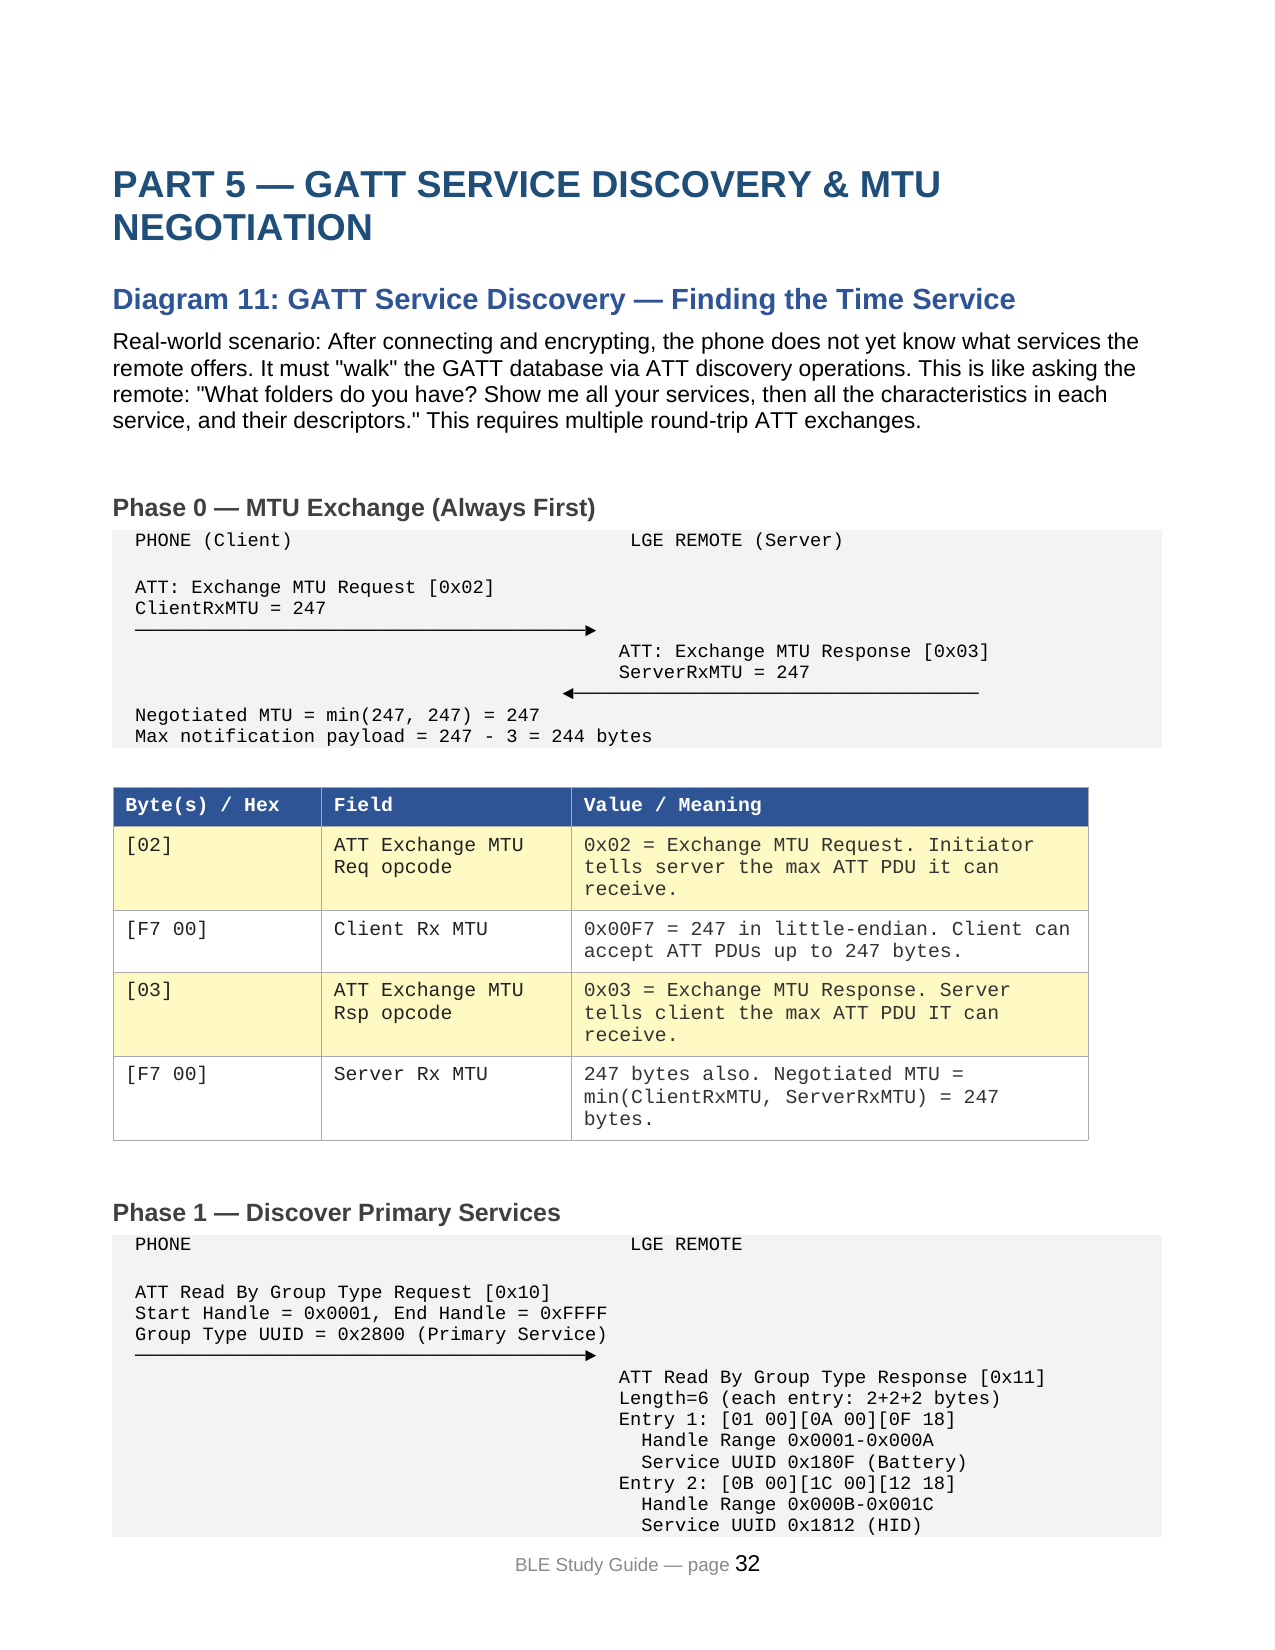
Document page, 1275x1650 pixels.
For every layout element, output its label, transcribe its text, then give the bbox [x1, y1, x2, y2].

table_cell 0x00F7 = 247 in little-endian. Client can accept ATT PDUs up to 247 bytes. [572, 911, 1088, 972]
text ────────────────────────────────────────► [112, 1346, 1162, 1367]
table_cell 0x03 = Exchange MTU Response. Server tells client the max ATT PDU IT can receive. [572, 973, 1088, 1056]
text Entry 1: [01 00][0A 00][0F 18] [112, 1410, 1162, 1431]
table_cell Client Rx MTU [322, 911, 571, 972]
subtitle Diagram 11: GATT Service Discovery — Finding the Time Service [112, 282, 1162, 316]
text Length=6 (each entry: 2+2+2 bytes) [112, 1389, 1162, 1410]
table_cell [F7 00] [114, 1057, 321, 1140]
table_cell ATT Exchange MTU Rsp opcode [322, 973, 571, 1056]
subtitle PART 5 — GATT SERVICE DISCOVERY & MTU NEGOTIATION [112, 162, 1162, 249]
subtitle Phase 1 — Discover Primary Services [112, 1198, 1162, 1226]
table_cell 247 bytes also. Negotiated MTU = min(ClientRxMTU, ServerRxMTU) = 247 bytes. [572, 1057, 1088, 1140]
table_cell [02] [114, 827, 321, 910]
text Service UUID 0x1812 (HID) [112, 1516, 1162, 1537]
table_cell 0x02 = Exchange MTU Request. Initiator tells server the max ATT PDU it can receive. [572, 827, 1088, 910]
text ◄──────────────────────────────────── [112, 684, 1162, 705]
text ATT Read By Group Type Response [0x11] [112, 1367, 1162, 1389]
text Handle Range 0x0001-0x000A [112, 1431, 1162, 1452]
text Start Handle = 0x0001, End Handle = 0xFFFF [112, 1304, 1162, 1325]
text PHONE LGE REMOTE [112, 1235, 1162, 1256]
table_cell [03] [114, 973, 321, 1056]
text Max notification payload = 247 - 3 = 244 bytes [112, 727, 1162, 748]
table_cell ATT Exchange MTU Req opcode [322, 827, 571, 910]
text ClientRxMTU = 247 [112, 599, 1162, 620]
text PHONE (Client) LGE REMOTE (Server) [112, 530, 1162, 552]
text Real-world scenario: After connecting and encrypting, the phone does not yet know what services the remote offers. It must "walk" the GATT database via ATT discovery operations. This is like asking the remote: "What folders do you have? Show me all your services, then all the characteristics in each service, and their descriptors." This requires multiple round-trip ATT exchanges. [112, 328, 1162, 433]
text ATT: Exchange MTU Request [0x02] [112, 578, 1162, 599]
text Handle Range 0x000B-0x001C [112, 1495, 1162, 1516]
text Service UUID 0x180F (Battery) [112, 1452, 1162, 1474]
table_header Value / Meaning [572, 788, 1088, 826]
text Entry 2: [0B 00][1C 00][12 18] [112, 1474, 1162, 1495]
text ServerRxMTU = 247 [112, 663, 1162, 684]
text ATT Read By Group Type Request [0x10] [112, 1282, 1162, 1304]
table_cell Server Rx MTU [322, 1057, 571, 1140]
text Group Type UUID = 0x2800 (Primary Service) [112, 1325, 1162, 1346]
table_header Byte(s) / Hex [114, 788, 321, 826]
table_header Field [322, 788, 571, 826]
text ATT: Exchange MTU Response [0x03] [112, 642, 1162, 663]
text ────────────────────────────────────────► [112, 620, 1162, 642]
text Negotiated MTU = min(247, 247) = 247 [112, 705, 1162, 727]
table_cell [F7 00] [114, 911, 321, 972]
subtitle Phase 0 — MTU Exchange (Always First) [112, 493, 1162, 522]
